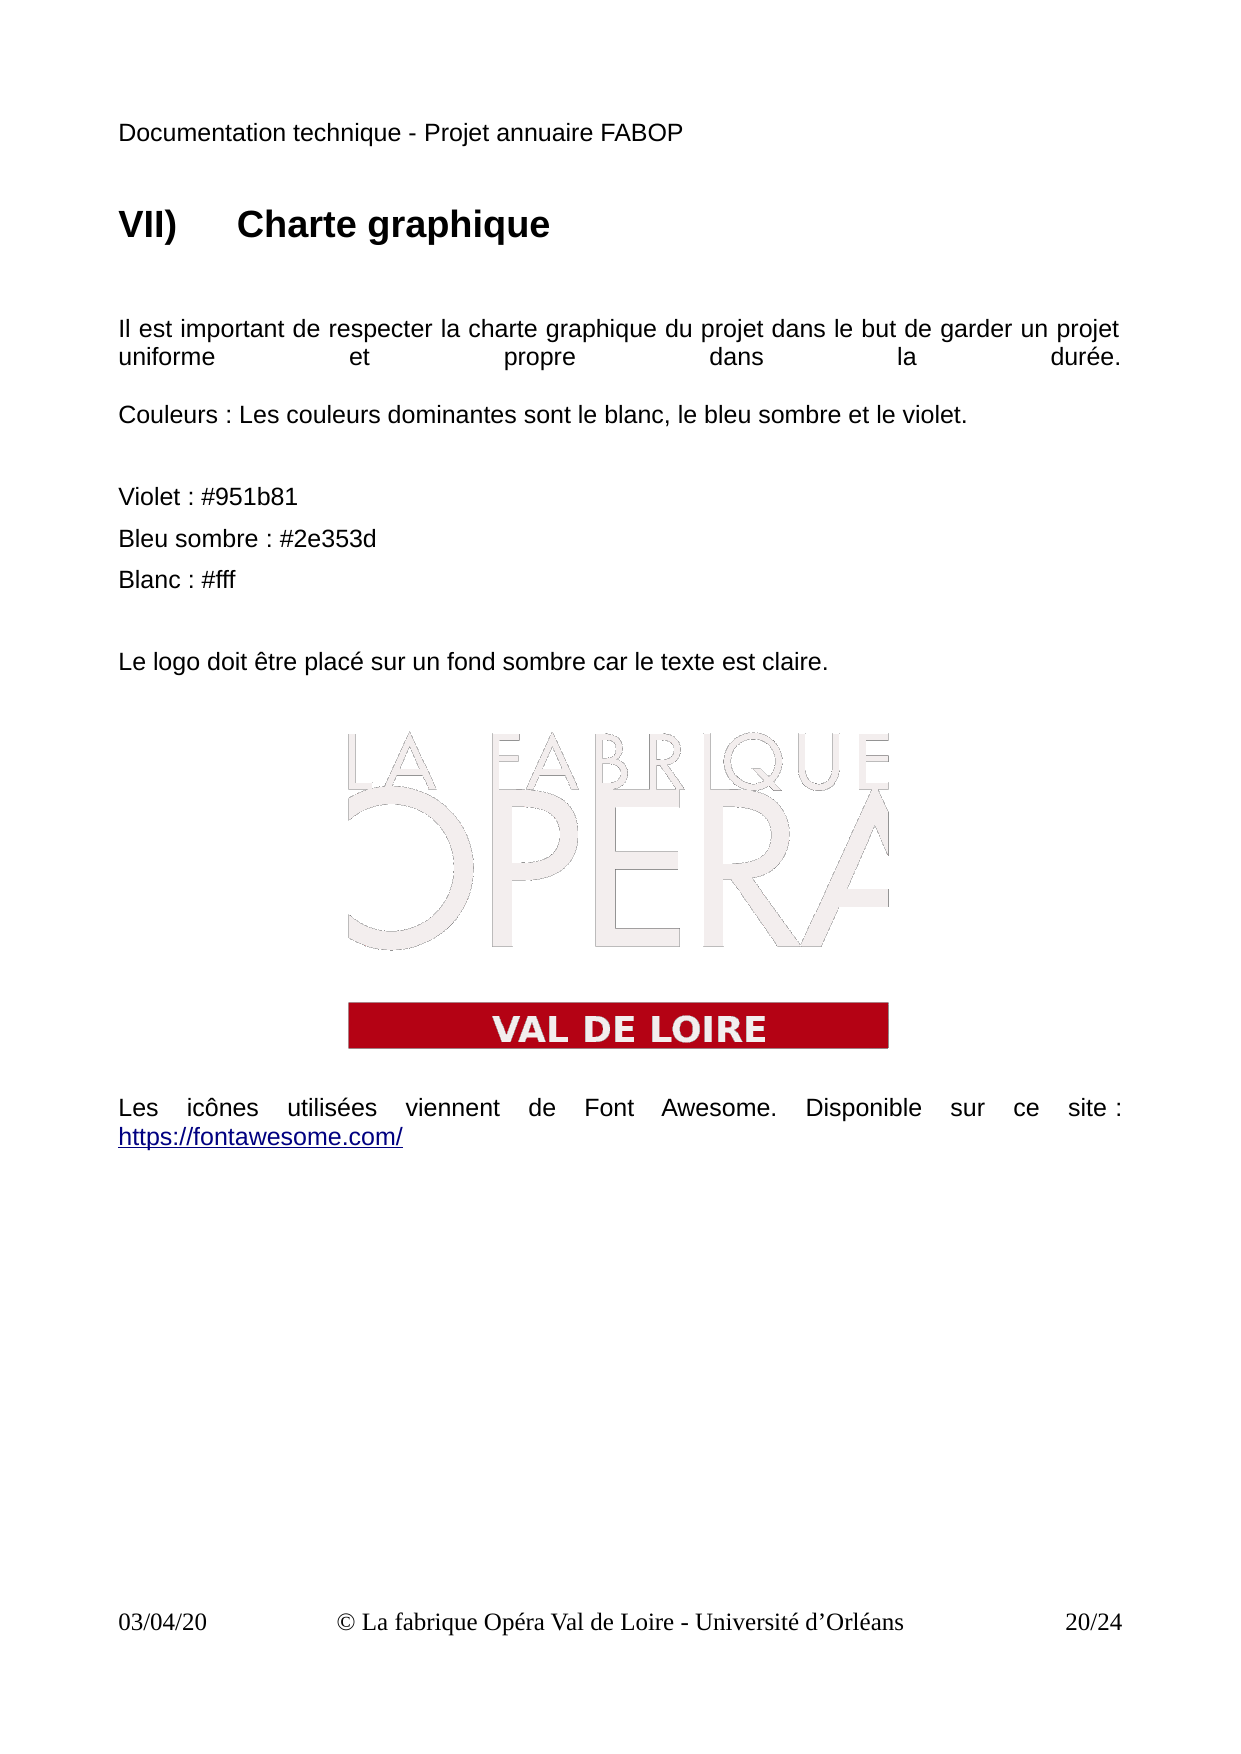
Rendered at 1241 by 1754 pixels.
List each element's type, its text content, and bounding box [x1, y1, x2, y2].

text Violet : #951b81 [118, 482, 1122, 511]
text Il est important de respecter la charte graphique du projet dans le but de garder un projet uniforme et propre dans la durée. Couleurs : Les couleurs dominantes sont le blanc, le bleu sombre et le violet. [118, 314, 1122, 429]
subtitle Charte graphique [118, 201, 1122, 245]
picture [346, 730, 894, 1053]
text Blanc : #fff [118, 565, 1122, 594]
text Bleu sombre : #2e353d [118, 524, 1122, 552]
text Les icônes utilisées viennent de Font Awesome. Disponible sur ce site : https://fontawesome.com/ [118, 1093, 1122, 1151]
text Le logo doit être placé sur un fond sombre car le texte est claire. [118, 647, 1122, 676]
